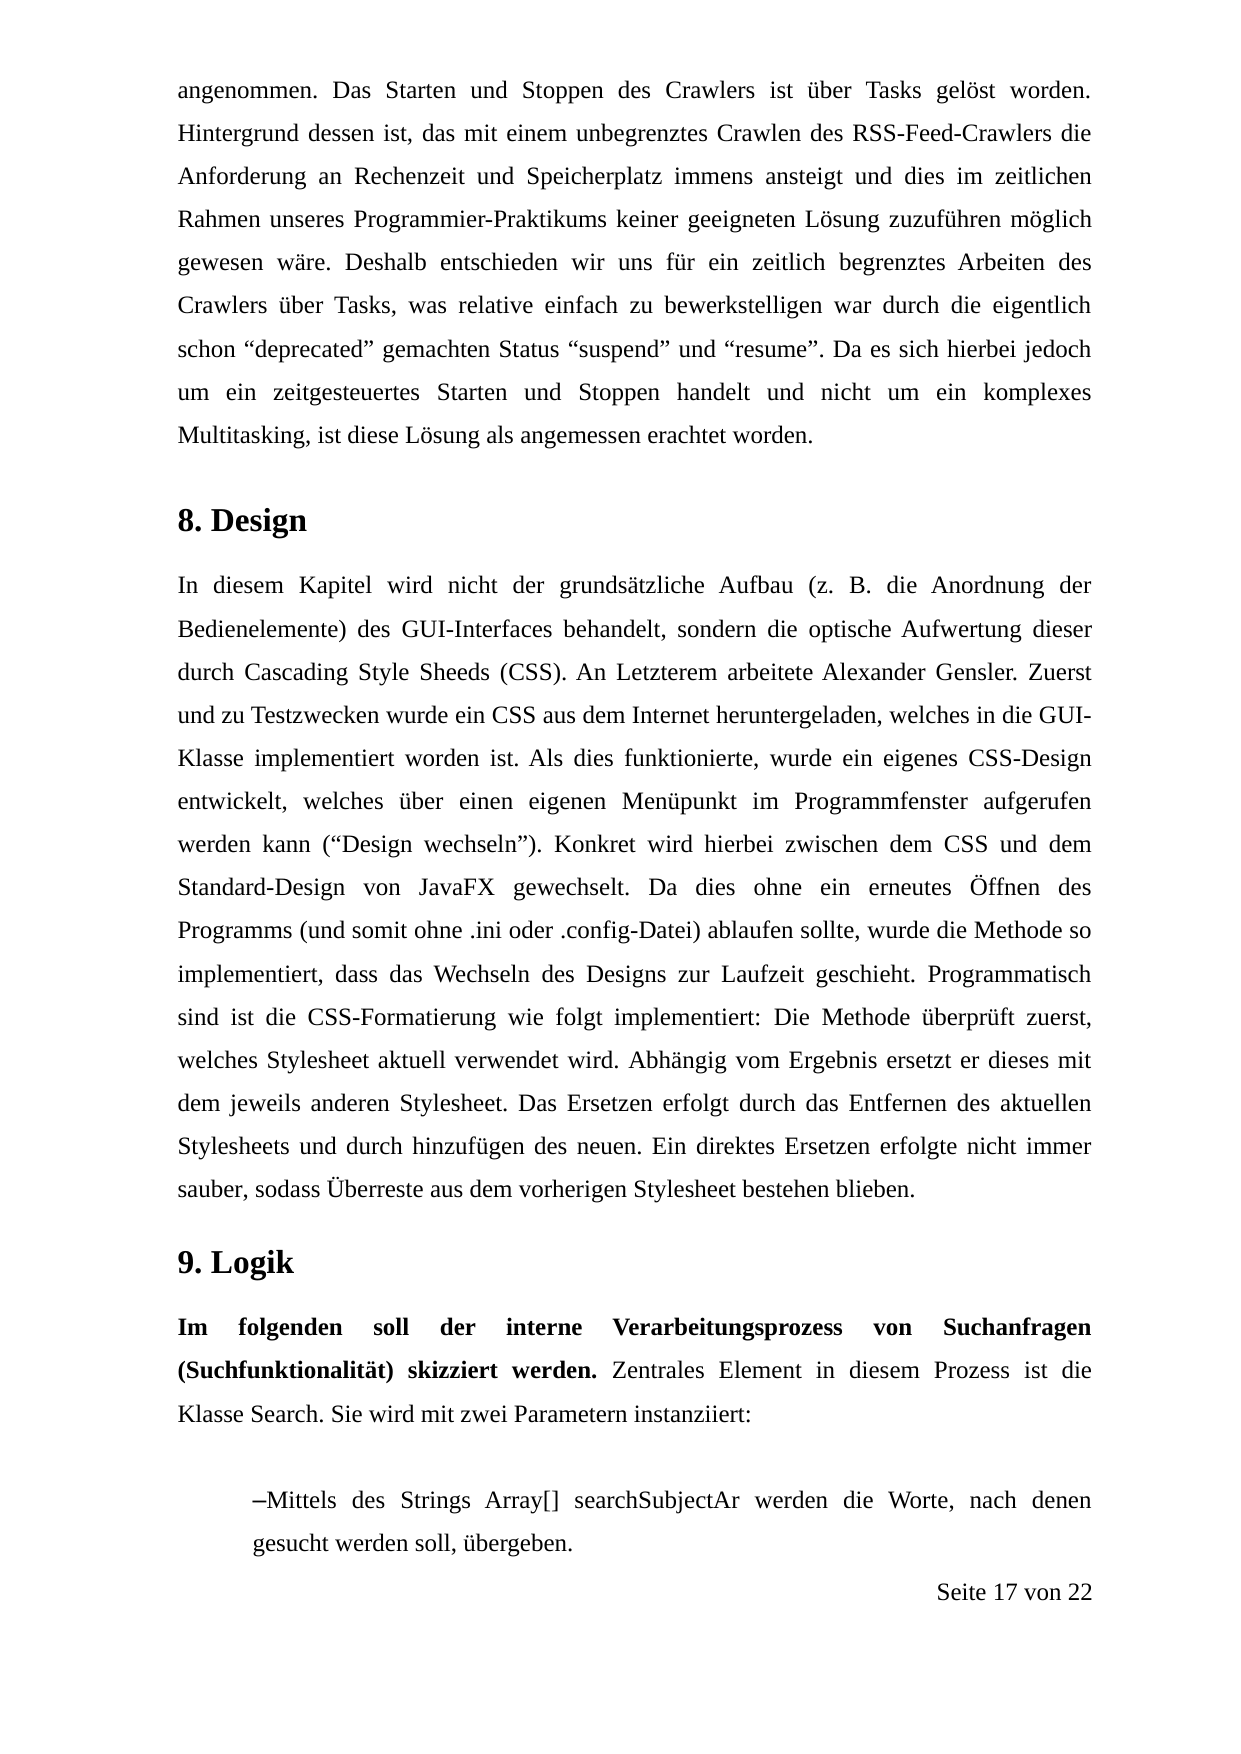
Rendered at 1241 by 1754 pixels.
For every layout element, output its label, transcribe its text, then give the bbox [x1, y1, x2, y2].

text In diesem Kapitel wird nicht der grundsätzliche Aufbau (z. B. die Anordnung der Bedienelemente) des GUI-Interfaces behandelt, sondern die optische Aufwertung dieser durch Cascading Style Sheeds (CSS). An Letzterem arbeitete Alexander Gensler. Zuerst und zu Testzwecken wurde ein CSS aus dem Internet heruntergeladen, welches in die GUI-Klasse implementiert worden ist. Als dies funktionierte, wurde ein eigenes CSS-Design entwickelt, welches über einen eigenen Menüpunkt im Programmfenster aufgerufen werden kann (“Design wechseln”). Konkret wird hierbei zwischen dem CSS und dem Standard-Design von JavaFX gewechselt. Da dies ohne ein erneutes Öffnen des Programms (und somit ohne .ini oder .config-Datei) ablaufen sollte, wurde die Methode so implementiert, dass das Wechseln des Designs zur Laufzeit geschieht. Programmatisch sind ist die CSS-Formatierung wie folgt implementiert: Die Methode überprüft zuerst, welches Stylesheet aktuell verwendet wird. Abhängig vom Ergebnis ersetzt er dieses mit dem jeweils anderen Stylesheet. Das Ersetzen erfolgt durch das Entfernen des aktuellen Stylesheets und durch hinzufügen des neuen. Ein direktes Ersetzen erfolgte nicht immer sauber, sodass Überreste aus dem vorherigen Stylesheet bestehen blieben. [177, 571, 1093, 1203]
text Im folgenden soll der interne Verarbeitungsprozess von Suchanfragen (Suchfunktionalität) skizziert werden. Zentrales Element in diesem Prozess ist die Klasse Search. Sie wird mit zwei Parametern instanziiert: [177, 1312, 1093, 1427]
subtitle Design [177, 501, 1093, 539]
text angenommen. Das Starten und Stoppen des Crawlers ist über Tasks gelöst worden. Hintergrund dessen ist, das mit einem unbegrenztes Crawlen des RSS-Feed-Crawlers die Anforderung an Rechenzeit und Speicherplatz immens ansteigt und dies im zeitlichen Rahmen unseres Programmier-Praktikums keiner geeigneten Lösung zuzuführen möglich gewesen wäre. Deshalb entschieden wir uns für ein zeitlich begrenztes Arbeiten des Crawlers über Tasks, was relative einfach zu bewerkstelligen war durch die eigentlich schon “deprecated” gemachten Status “suspend” und “resume”. Da es sich hierbei jedoch um ein zeitgesteuertes Starten und Stoppen handelt und nicht um ein komplexes Multitasking, ist diese Lösung als angemessen erachtet worden. [177, 75, 1093, 449]
list Mittels des Strings Array[] searchSubjectAr werden die Worte, nach denen gesucht werden soll, übergeben. [252, 1485, 1093, 1557]
subtitle Logik [177, 1242, 1093, 1281]
